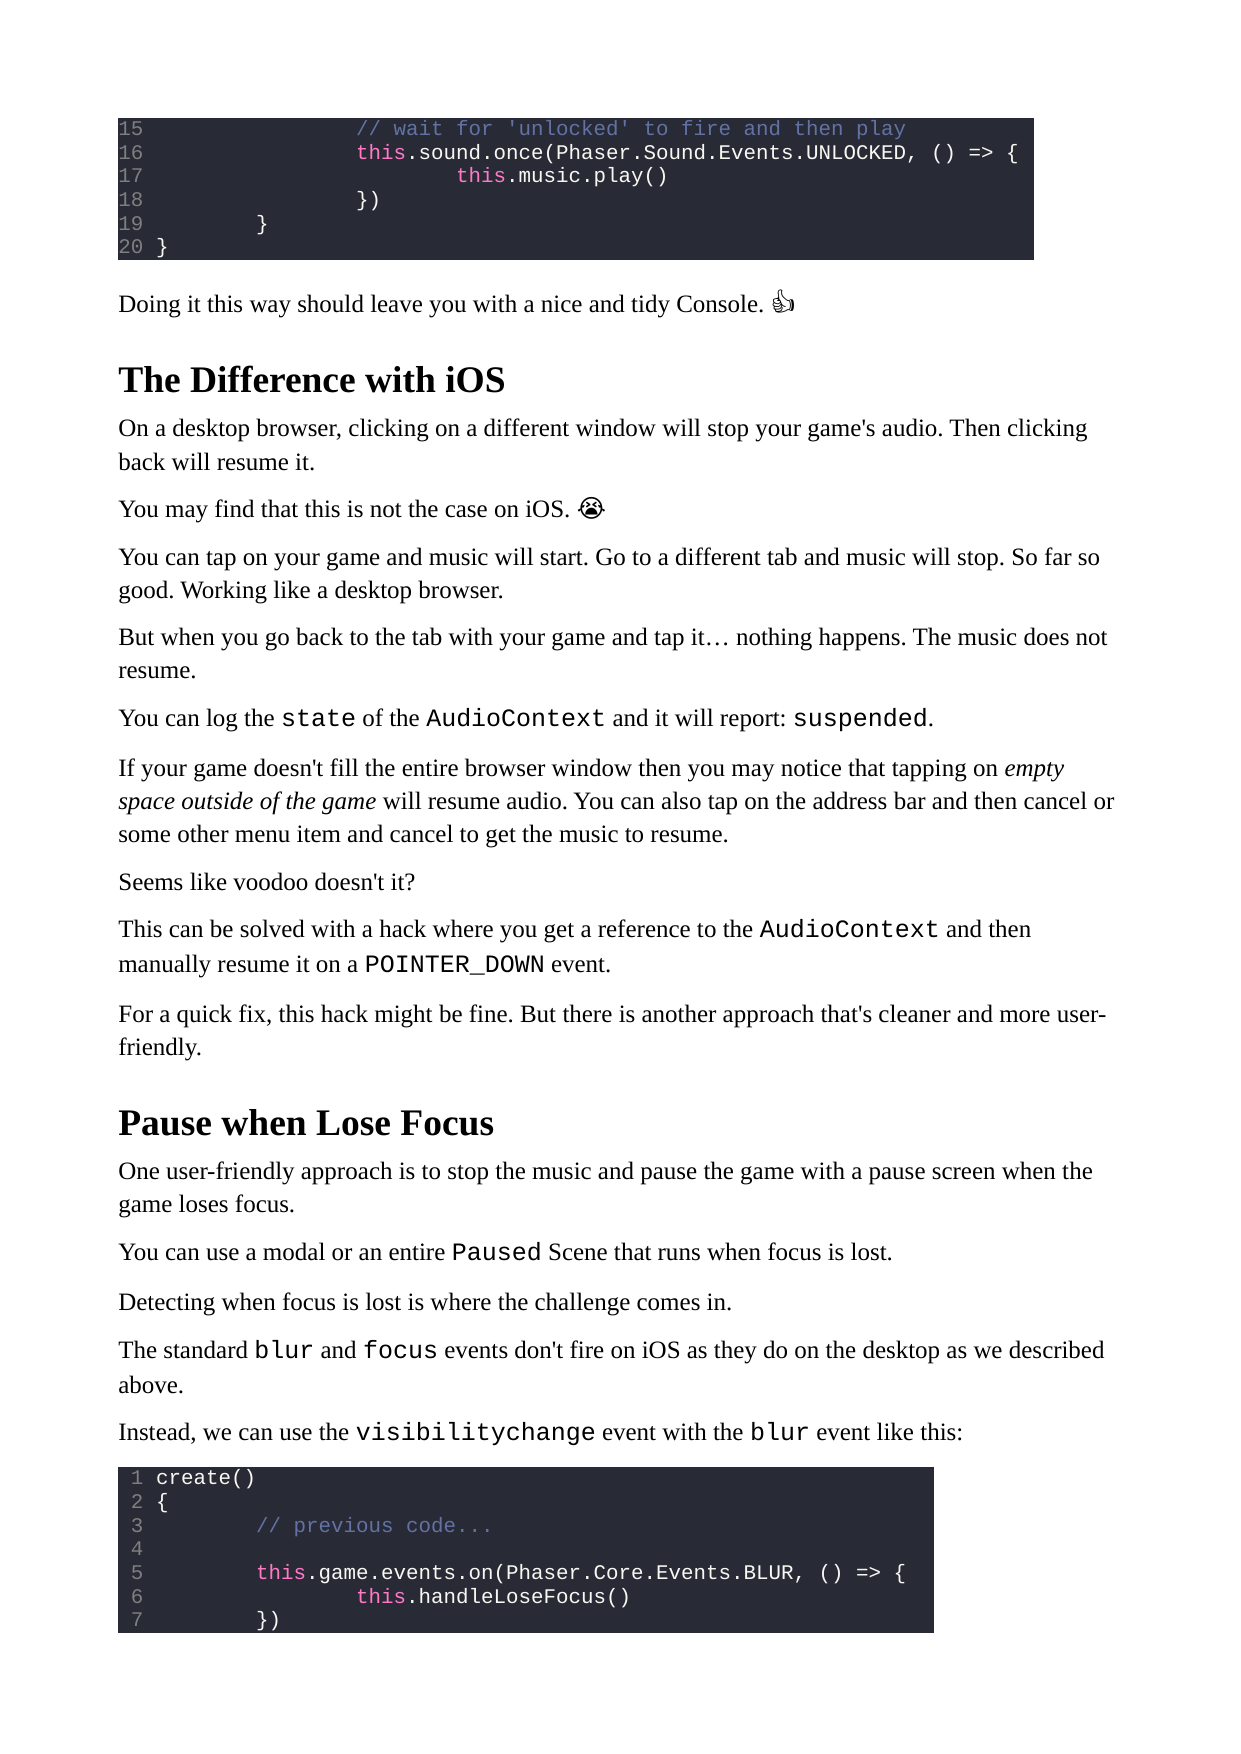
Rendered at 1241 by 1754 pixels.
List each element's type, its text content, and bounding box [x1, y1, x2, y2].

text If your game doesn't fill the entire browser window then you may notice that tapping on empty space outside of the game will resume audio. You can also tap on the address bar and then cancel or some other menu item and cancel to get the music to resume. [118, 753, 1122, 848]
text You can log the state of the AudioContext and it will report: suspended. 🤔 [118, 703, 1122, 734]
table_header create() { this.music = this.sound.add('music', { volume: 0.2, loop: true }) if (!this.sound.locked) { // already unlocked so play this.music.play() } else { // wait for 'unlocked' to fire and then play this.sound.once(Phaser.Sound.Events.UNLOCKED, () => { this.music.play() }) } } [156, 260, 1034, 289]
text Instead, we can use the visibilitychange event with the blur event like this: [118, 1417, 1122, 1448]
text You may find that this is not the case on iOS. 😭 [118, 494, 1122, 523]
text Seems like voodoo doesn't it? [118, 867, 1122, 895]
text Detecting when focus is lost is where the challenge comes in. [118, 1287, 1122, 1316]
text Doing it this way should leave you with a nice and tidy Console. 👍 [118, 289, 1122, 318]
text On a desktop browser, clicking on a different window will stop your game's audio. Then clicking back will resume it. [118, 413, 1122, 475]
text For a quick fix, this hack might be fine. But there is another approach that's cleaner and more user-friendly. [118, 999, 1122, 1061]
table_header 1 2 3 4 5 6 7 8 9 10 11 12 13 14 15 16 17 18 19 20 [118, 260, 156, 289]
text You can use a modal or an entire Paused Scene that runs when focus is lost. [118, 1237, 1122, 1268]
subtitle The Difference with iOS [118, 358, 1122, 401]
text One user-friendly approach is to stop the music and pause the game with a pause screen when the game loses focus. [118, 1156, 1122, 1218]
text The standard blur and focus events don't fire on iOS as they do on the desktop as we described above. [118, 1335, 1122, 1398]
subtitle Pause when Lose Focus [118, 1101, 1122, 1144]
text But when you go back to the tab with your game and tap it… nothing happens. The music does not resume. [118, 622, 1122, 684]
text You can tap on your game and music will start. Go to a different tab and music will stop. So far so good. Working like a desktop browser. [118, 542, 1122, 603]
text This can be solved with a hack where you get a reference to the AudioContext and then manually resume it on a POINTER_DOWN event. [118, 914, 1122, 980]
